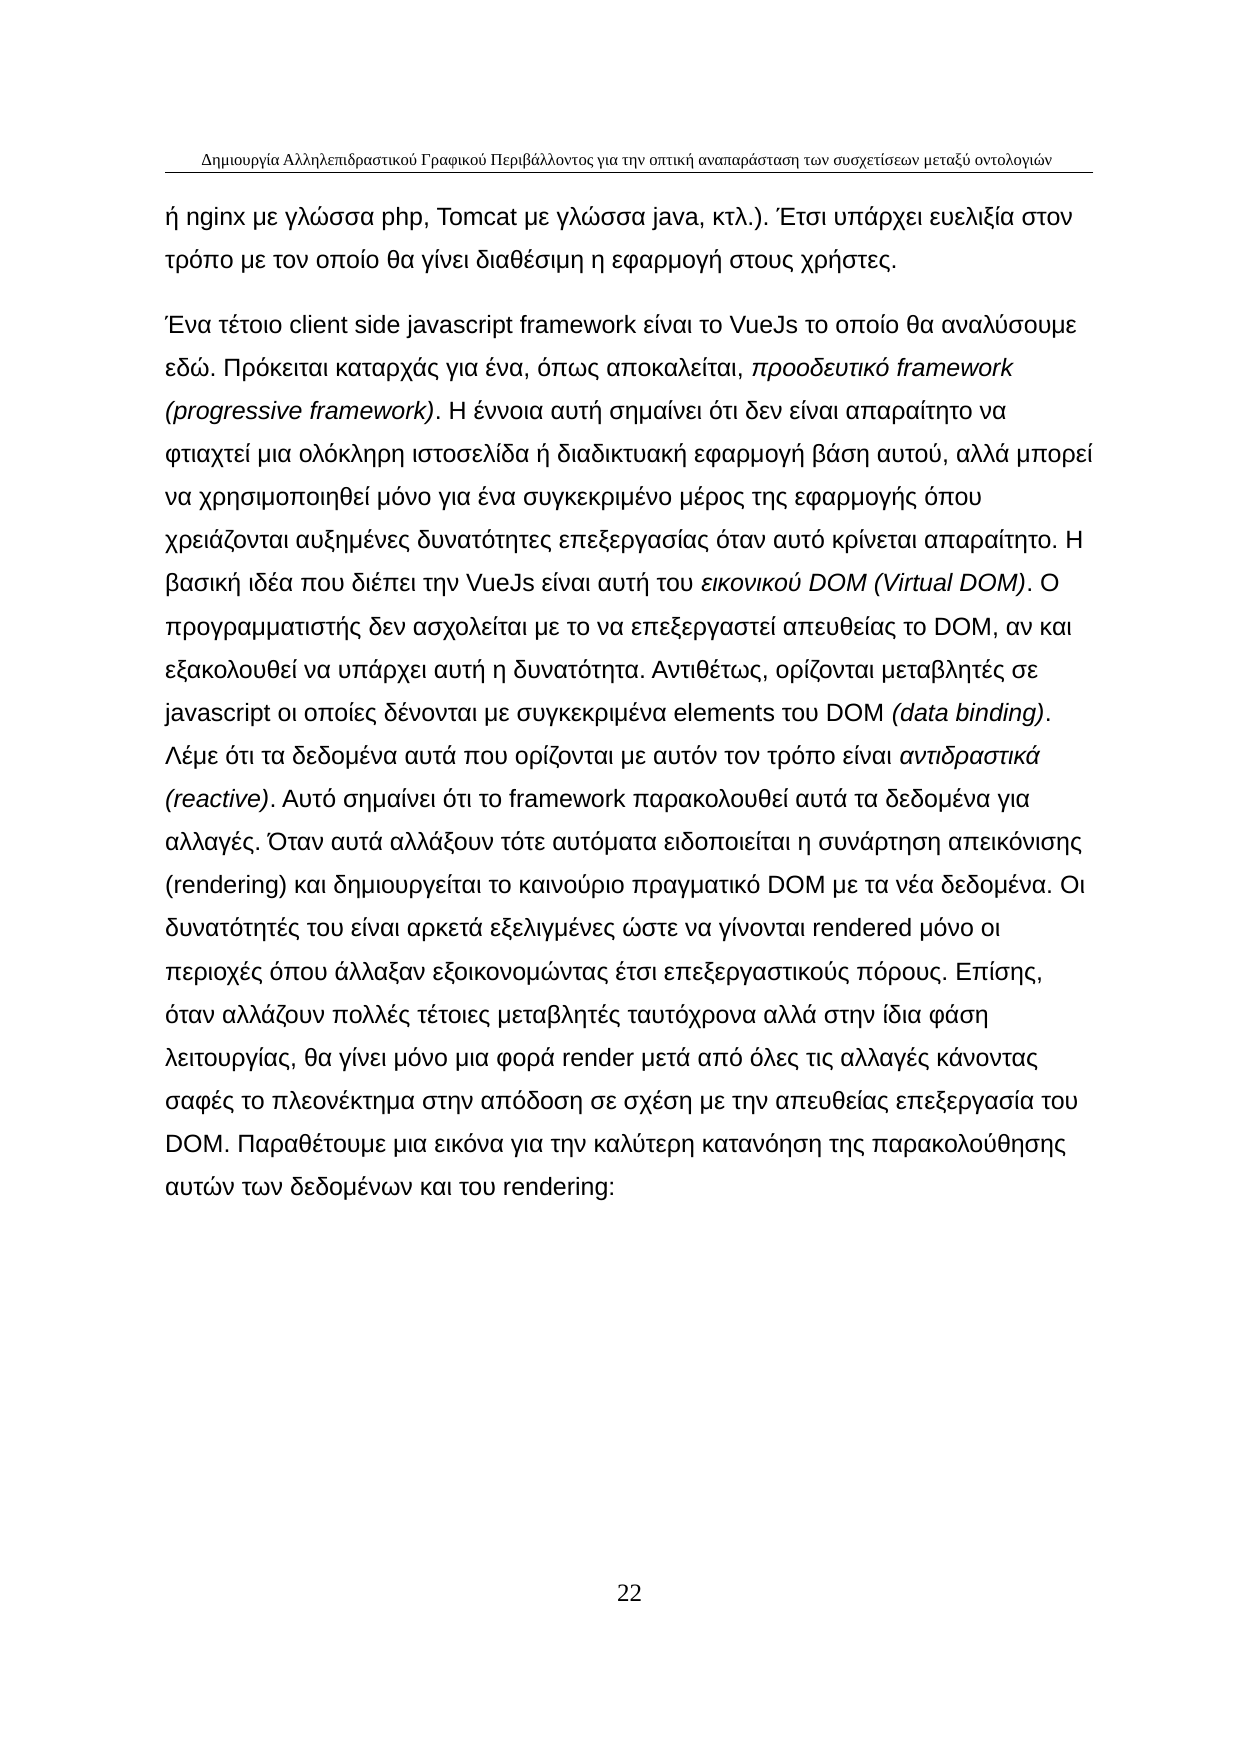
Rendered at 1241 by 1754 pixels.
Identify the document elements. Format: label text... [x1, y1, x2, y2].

text ή nginx με γλώσσα php, Tomcat με γλώσσα java, κτλ.). Έτσι υπάρχει ευελιξία στον τρόπο με τον οποίο θα γίνει διαθέσιμη η εφαρμογή στους χρήστες. [165, 202, 1093, 274]
text Ένα τέτοιο client side javascript framework είναι το VueJs το οποίο θα αναλύσουμε εδώ. Πρόκειται καταρχάς για ένα, όπως αποκαλείται, προοδευτικό framework (progressive framework). Η έννοια αυτή σημαίνει ότι δεν είναι απαραίτητο να φτιαχτεί μια ολόκληρη ιστοσελίδα ή διαδικτυακή εφαρμογή βάση αυτού, αλλά μπορεί να χρησιμοποιηθεί μόνο για ένα συγκεκριμένο μέρος της εφαρμογής όπου χρειάζονται αυξημένες δυνατότητες επεξεργασίας όταν αυτό κρίνεται απαραίτητο. Η βασική ιδέα που διέπει την VueJs είναι αυτή του εικονικού DOM (Virtual DOM). Ο προγραμματιστής δεν ασχολείται με το να επεξεργαστεί απευθείας το DOM, αν και εξακολουθεί να υπάρχει αυτή η δυνατότητα. Αντιθέτως, ορίζονται μεταβλητές σε javascript οι οποίες δένονται με συγκεκριμένα elements του DOM (data binding). Λέμε ότι τα δεδομένα αυτά που ορίζονται με αυτόν τον τρόπο είναι αντιδραστικά (reactive). Αυτό σημαίνει ότι το framework παρακολουθεί αυτά τα δεδομένα για αλλαγές. Όταν αυτά αλλάξουν τότε αυτόματα ειδοποιείται η συνάρτηση απεικόνισης (rendering) και δημιουργείται το καινούριο πραγματικό DOM με τα νέα δεδομένα. Οι δυνατότητές του είναι αρκετά εξελιγμένες ώστε να γίνονται rendered μόνο οι περιοχές όπου άλλαξαν εξοικονομώντας έτσι επεξεργαστικούς πόρους. Επίσης, όταν αλλάζουν πολλές τέτοιες μεταβλητές ταυτόχρονα αλλά στην ίδια φάση λειτουργίας, θα γίνει μόνο μια φορά render μετά από όλες τις αλλαγές κάνοντας σαφές το πλεονέκτημα στην απόδοση σε σχέση με την απευθείας επεξεργασία του DOM. Παραθέτουμε μια εικόνα για την καλύτερη κατανόηση της παρακολούθησης αυτών των δεδομένων και του rendering: [165, 310, 1093, 1201]
